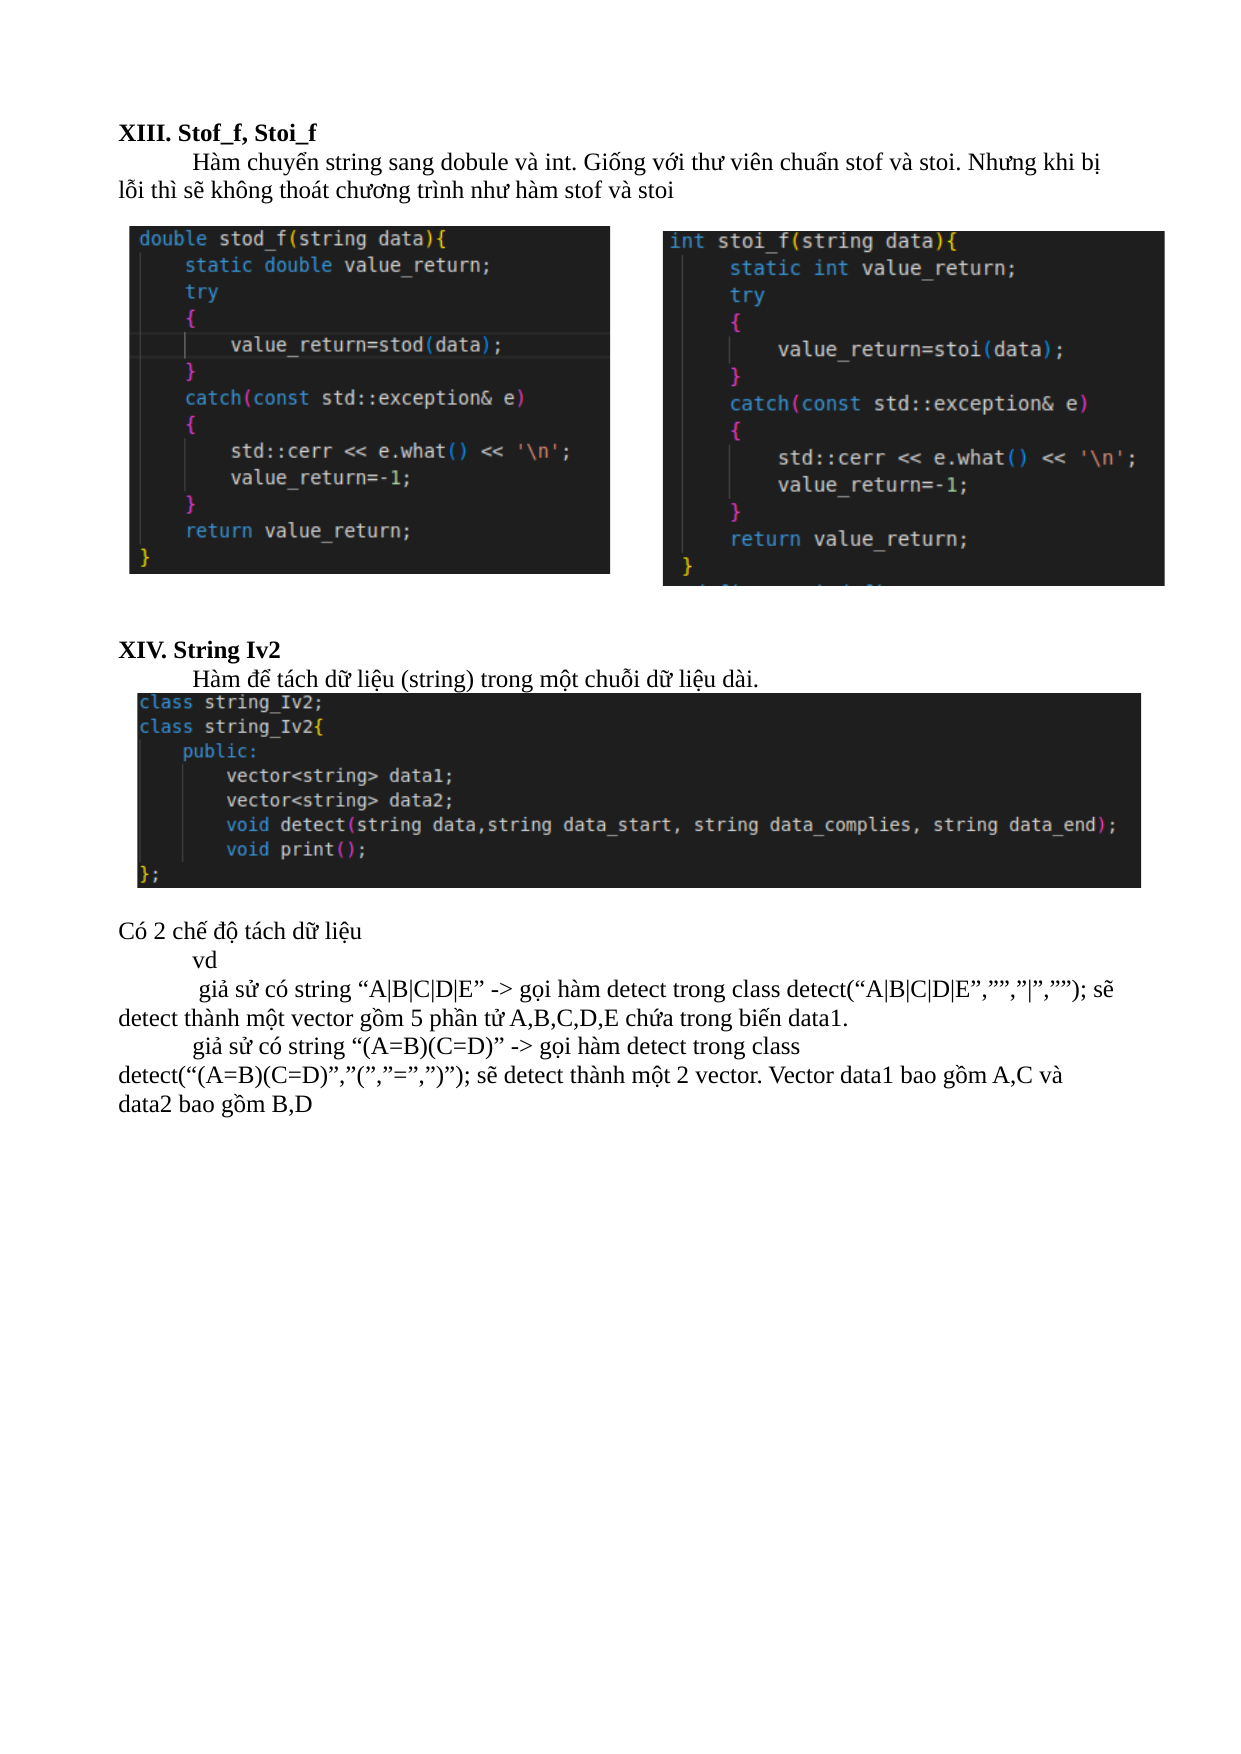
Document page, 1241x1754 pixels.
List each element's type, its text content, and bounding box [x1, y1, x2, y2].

text Hàm để tách dữ liệu (string) trong một chuỗi dữ liệu dài. [118, 664, 1122, 693]
text XIV. String Iv2 [118, 636, 1122, 664]
text XIII. Stof_f, Stoi_f [118, 118, 1122, 147]
text giả sử có string “(A=B)(C=D)” -> gọi hàm detect trong class [118, 1031, 1122, 1060]
picture [662, 231, 1165, 586]
text detect(“(A=B)(C=D)”,”(”,”=”,”)”); sẽ detect thành một 2 vector. Vector data1 bao gồm A,C và data2 bao gồm B,D [118, 1060, 1122, 1118]
text giả sử có string “A|B|C|D|E” -> gọi hàm detect trong class detect(“A|B|C|D|E”,””,”|”,””); sẽ detect thành một vector gồm 5 phần tử A,B,C,D,E chứa trong biến data1. [118, 974, 1122, 1031]
text Hàm chuyển string sang dobule và int. Giống với thư viên chuẩn stof và stoi. Nhưng khi bị lỗi thì sẽ không thoát chương trình như hàm stof và stoi [118, 147, 1122, 204]
text vd [118, 945, 1122, 974]
picture [129, 226, 611, 574]
text Có 2 chế độ tách dữ liệu [118, 916, 1122, 945]
picture [137, 693, 1142, 888]
